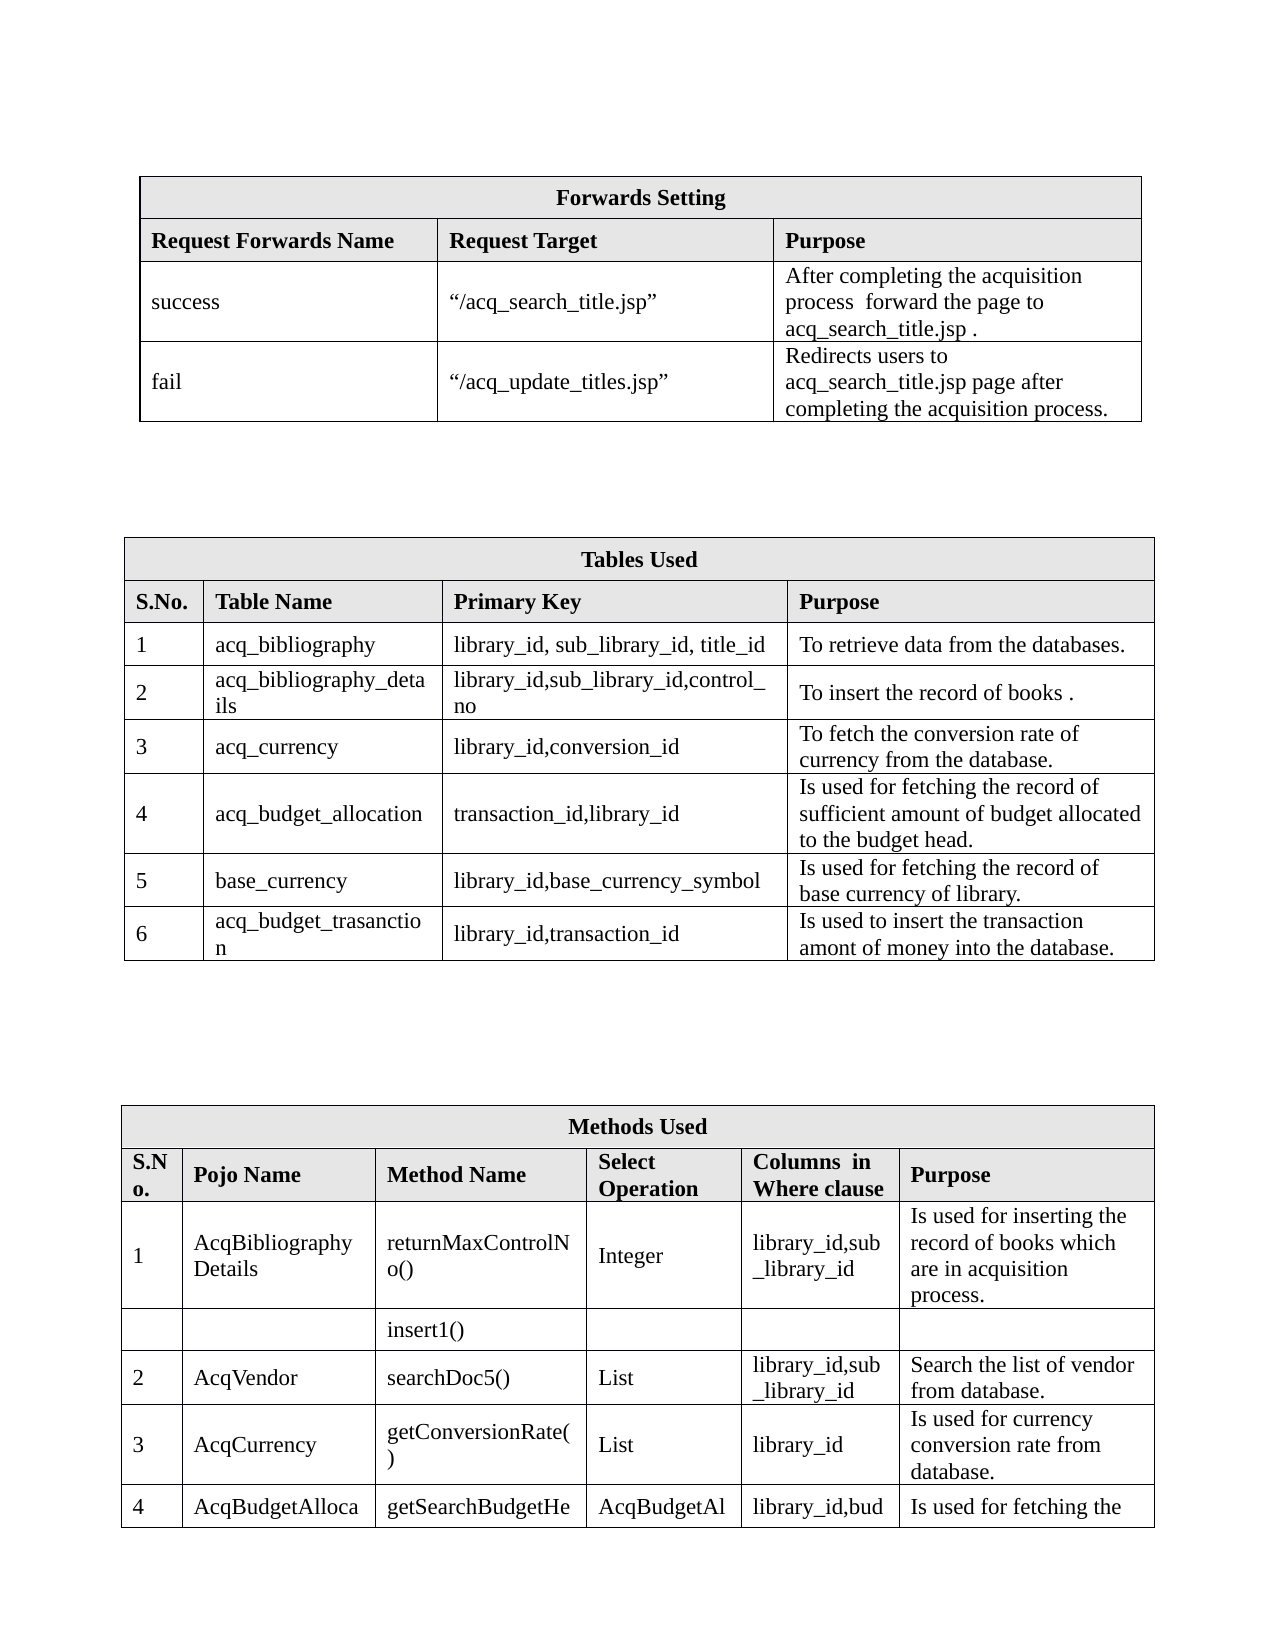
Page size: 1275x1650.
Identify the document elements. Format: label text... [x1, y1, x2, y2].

table_cell searchDoc5() [376, 1351, 586, 1404]
table_cell Method Name [376, 1149, 586, 1201]
table_cell Table Name [204, 581, 442, 622]
table_cell To fetch the conversion rate of currency from the database. [788, 720, 1154, 772]
table_cell AcqBudgetAlloca [183, 1485, 375, 1527]
table_cell getSearchBudgetHe [376, 1485, 586, 1527]
table_cell S.No. [122, 1149, 182, 1201]
table_cell [900, 1309, 1154, 1350]
table_cell [742, 1309, 899, 1350]
table_cell Redirects users to acq_search_title.jsp page after completing the acquisition process. [774, 342, 1141, 421]
table_cell After completing the acquisition process forward the page to acq_search_title.jsp . [774, 262, 1141, 341]
table_cell library_id,base_currency_symbol [443, 854, 787, 906]
table_cell library_id,transaction_id [443, 907, 787, 960]
table_cell 1 [122, 1202, 182, 1308]
table_cell List [587, 1351, 741, 1404]
table_cell acq_bibliography_details [204, 666, 442, 719]
table_cell 4 [125, 774, 203, 852]
table_cell “/acq_search_title.jsp” [438, 262, 773, 341]
table_cell To insert the record of books . [788, 666, 1154, 719]
table_cell AcqBibliographyDetails [183, 1202, 375, 1308]
table_cell AcqBudgetAl [587, 1485, 741, 1527]
table_cell fail [141, 342, 437, 421]
table_cell List [587, 1405, 741, 1484]
table_cell Request Target [438, 219, 773, 261]
table_cell transaction_id,library_id [443, 774, 787, 852]
table_cell Purpose [774, 219, 1141, 261]
table_cell AcqCurrency [183, 1405, 375, 1484]
table_cell Request Forwards Name [141, 219, 437, 261]
table_cell Is used for currency conversion rate from database. [900, 1405, 1154, 1484]
table_cell acq_budget_allocation [204, 774, 442, 852]
table_cell library_id [742, 1405, 899, 1484]
table_cell library_id,sub_library_id,control_no [443, 666, 787, 719]
table_cell base_currency [204, 854, 442, 906]
table_cell To retrieve data from the databases. [788, 623, 1154, 665]
table_cell 3 [122, 1405, 182, 1484]
table_cell insert1() [376, 1309, 586, 1350]
table_cell S.No. [125, 581, 203, 622]
table_cell Is used for inserting the record of books which are in acquisition process. [900, 1202, 1154, 1308]
table_cell Integer [587, 1202, 741, 1308]
table_cell acq_budget_trasanction [204, 907, 442, 960]
table_cell library_id, sub_library_id, title_id [443, 623, 787, 665]
table_cell 3 [125, 720, 203, 772]
table_cell Columns in Where clause [742, 1149, 899, 1201]
table_cell 1 [125, 623, 203, 665]
table_cell library_id,sub_library_id [742, 1202, 899, 1308]
table_cell [183, 1309, 375, 1350]
table_cell [122, 1309, 182, 1350]
table_cell Purpose [788, 581, 1154, 622]
table_cell 2 [122, 1351, 182, 1404]
table_cell Is used for fetching the record of sufficient amount of budget allocated to the budget head. [788, 774, 1154, 852]
table_cell Primary Key [443, 581, 787, 622]
table_cell Pojo Name [183, 1149, 375, 1201]
table_cell Is used to insert the transaction amont of money into the database. [788, 907, 1154, 960]
table_cell [587, 1309, 741, 1350]
table_cell success [141, 262, 437, 341]
table_header Methods Used [122, 1106, 1154, 1147]
table_cell library_id,conversion_id [443, 720, 787, 772]
table_header Tables Used [125, 538, 1154, 580]
table_cell “/acq_update_titles.jsp” [438, 342, 773, 421]
table_cell 6 [125, 907, 203, 960]
table_cell acq_currency [204, 720, 442, 772]
table_cell Is used for fetching the [900, 1485, 1154, 1527]
table_header Forwards Setting [141, 177, 1141, 218]
table_cell getConversionRate() [376, 1405, 586, 1484]
table_cell 5 [125, 854, 203, 906]
table_cell 4 [122, 1485, 182, 1527]
table_cell Select Operation [587, 1149, 741, 1201]
table_cell Purpose [900, 1149, 1154, 1201]
table_cell library_id,bud [742, 1485, 899, 1527]
table_cell 2 [125, 666, 203, 719]
table_cell library_id,sub_library_id [742, 1351, 899, 1404]
table_cell acq_bibliography [204, 623, 442, 665]
table_cell AcqVendor [183, 1351, 375, 1404]
table_cell Search the list of vendor from database. [900, 1351, 1154, 1404]
table_cell returnMaxControlNo() [376, 1202, 586, 1308]
table_cell Is used for fetching the record of base currency of library. [788, 854, 1154, 906]
